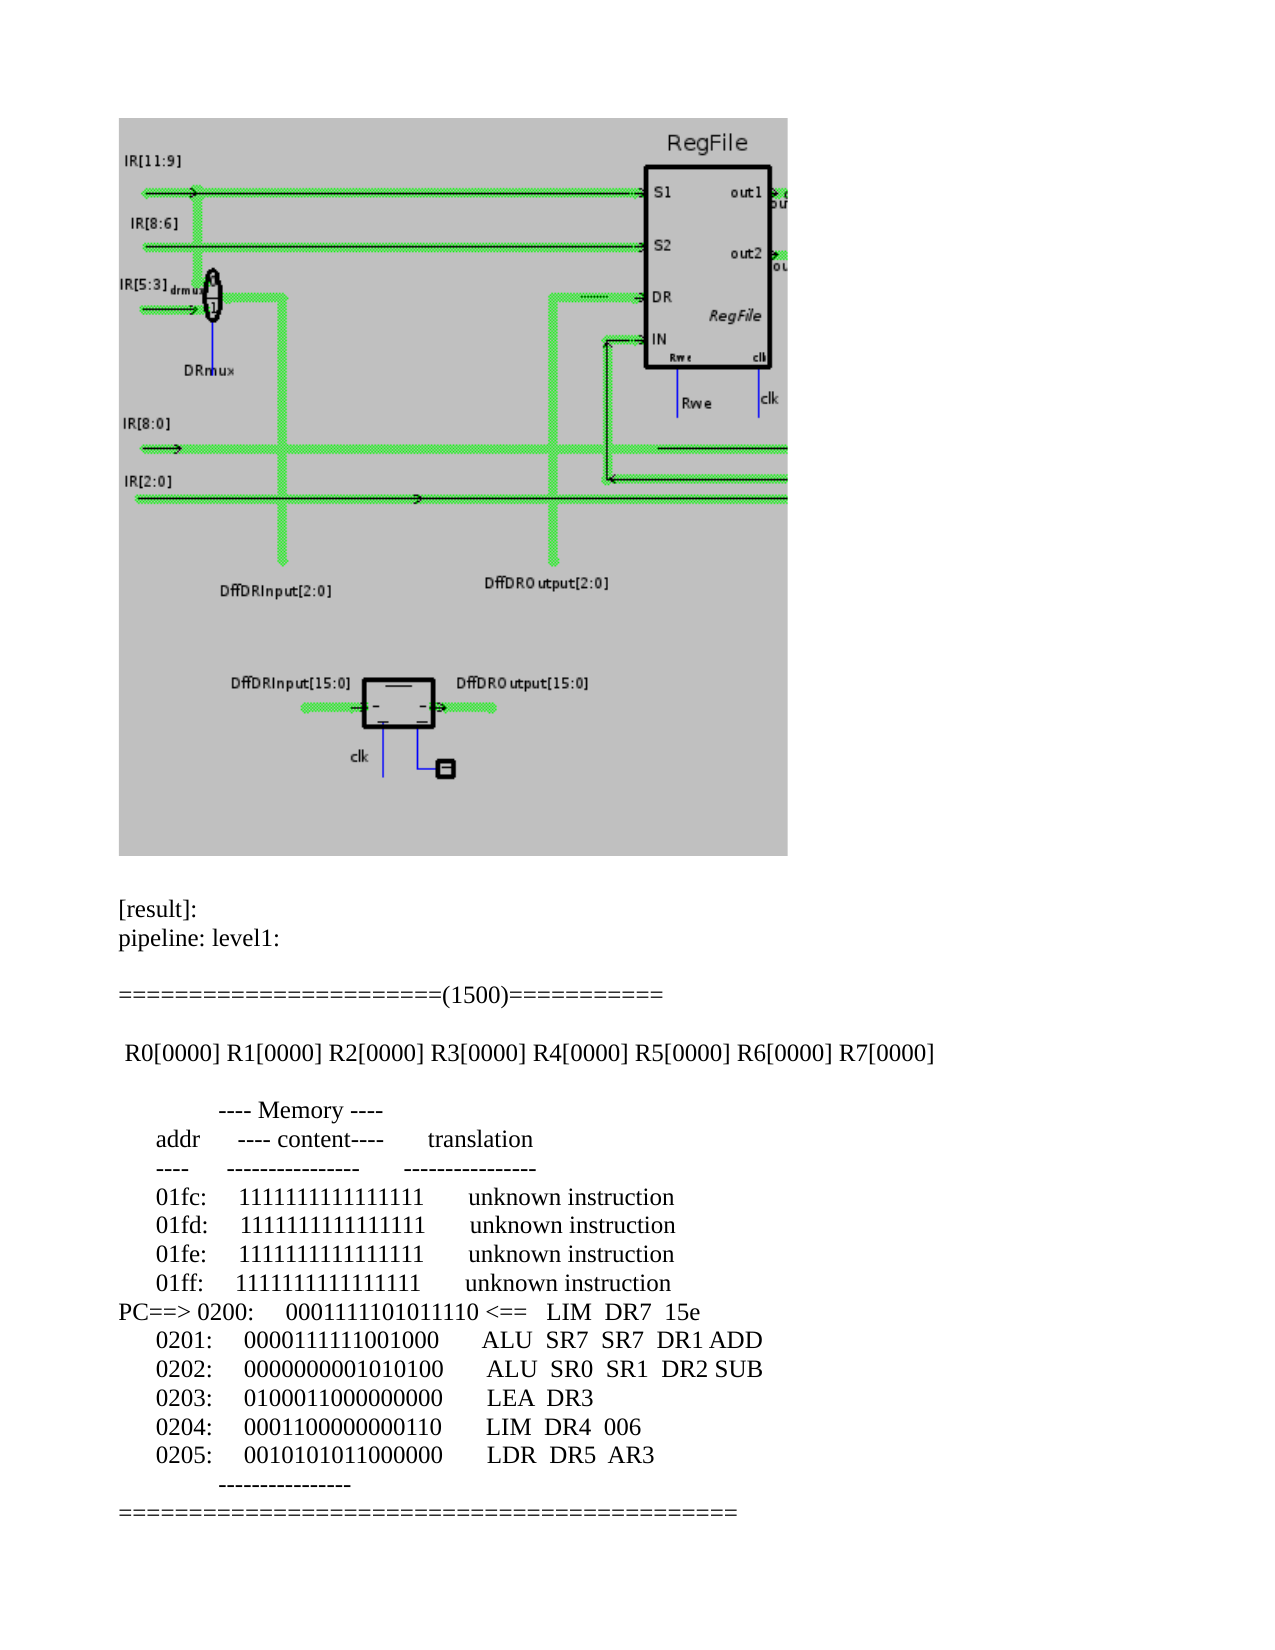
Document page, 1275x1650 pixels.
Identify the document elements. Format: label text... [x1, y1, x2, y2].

text 01fd: 1111111111111111 unknown instruction [118, 1211, 1157, 1239]
text 0203: 0100011000000000 LEA DR3 [118, 1383, 1157, 1412]
text ---- ---------------- ---------------- [118, 1153, 1157, 1182]
text ---- Memory ---- [118, 1096, 1157, 1124]
text ---------------- [118, 1469, 1157, 1498]
text 01fc: 1111111111111111 unknown instruction [118, 1182, 1157, 1211]
text PC==> 0200: 0001111101011110 <== LIM DR7 15e [118, 1297, 1157, 1326]
text 0201: 0000111111001000 ALU SR7 SR7 DR1 ADD [118, 1326, 1157, 1354]
text ============================================ [118, 1498, 1157, 1527]
text 0202: 0000000001010100 ALU SR0 SR1 DR2 SUB [118, 1354, 1157, 1383]
text 01fe: 1111111111111111 unknown instruction [118, 1239, 1157, 1268]
text addr ---- content---- translation [118, 1124, 1157, 1153]
picture [118, 118, 788, 856]
text =======================(1500)=========== [118, 981, 1157, 1009]
text 01ff: 1111111111111111 unknown instruction [118, 1268, 1157, 1297]
text R0[0000] R1[0000] R2[0000] R3[0000] R4[0000] R5[0000] R6[0000] R7[0000] [118, 1038, 1157, 1067]
text [result]: [118, 894, 1157, 923]
text 0204: 0001100000000110 LIM DR4 006 [118, 1412, 1157, 1441]
text pipeline: level1: [118, 923, 1157, 952]
text 0205: 0010101011000000 LDR DR5 AR3 [118, 1441, 1157, 1469]
